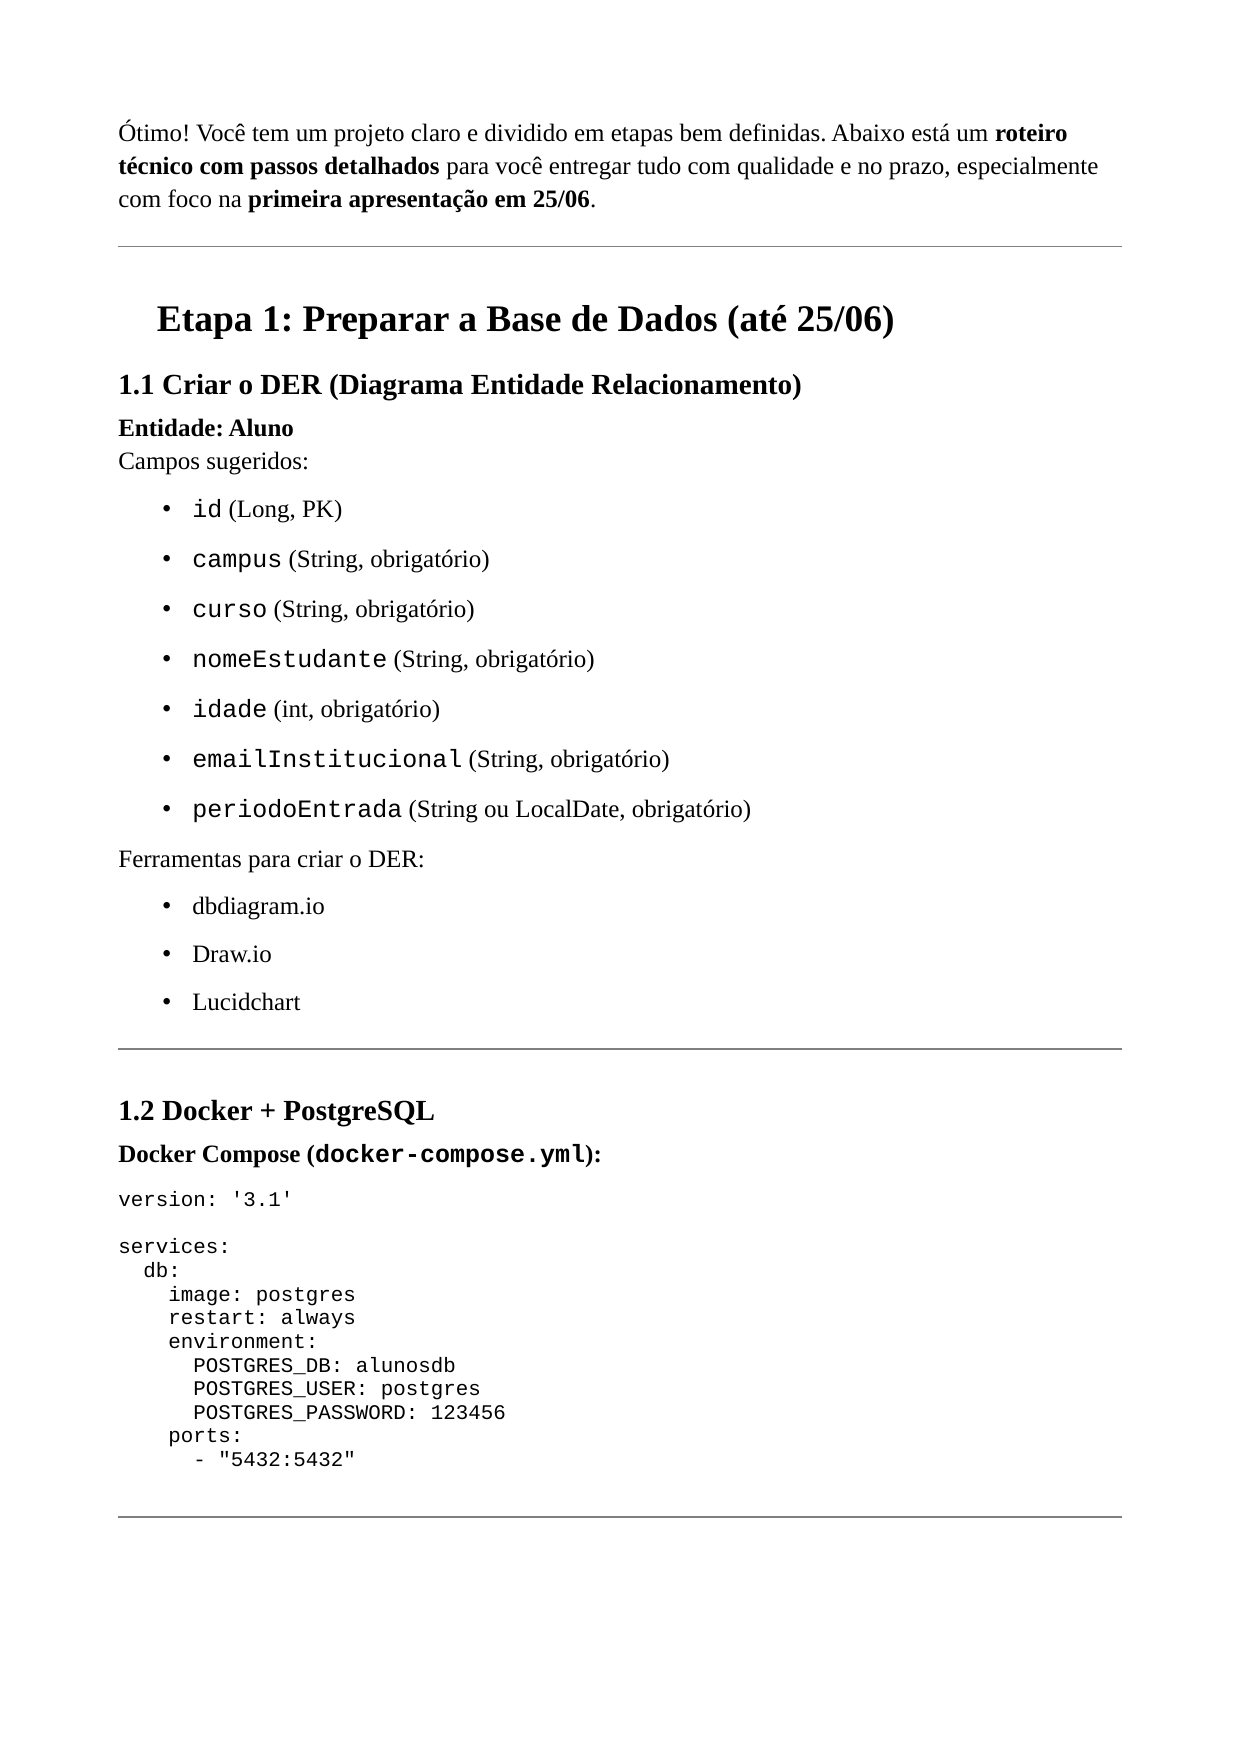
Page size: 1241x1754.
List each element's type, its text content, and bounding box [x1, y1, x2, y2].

text environment: [118, 1331, 1122, 1354]
list Lucidchart [162, 987, 1122, 1015]
list Draw.io [162, 939, 1122, 968]
list campus (String, obrigatório) [162, 544, 1122, 574]
list periodoEntrada (String ou LocalDate, obrigatório) [162, 794, 1122, 824]
subtitle 1.1 Criar o DER (Diagrama Entidade Relacionamento) [118, 367, 1122, 401]
text image: postgres [118, 1284, 1122, 1307]
text POSTGRES_DB: alunosdb [118, 1354, 1122, 1378]
text Docker Compose (docker-compose.yml): [118, 1139, 1122, 1170]
text db: [118, 1260, 1122, 1284]
text restart: always [118, 1307, 1122, 1331]
list nomeEstudante (String, obrigatório) [162, 644, 1122, 674]
list dbdiagram.io [162, 891, 1122, 920]
list id (Long, PK) [162, 494, 1122, 524]
list curso (String, obrigatório) [162, 594, 1122, 624]
text POSTGRES_USER: postgres [118, 1378, 1122, 1402]
text Entidade: Aluno Campos sugeridos: [118, 413, 1122, 475]
list idade (int, obrigatório) [162, 694, 1122, 724]
text - "5432:5432" [118, 1449, 1122, 1473]
text ports: [118, 1426, 1122, 1449]
text services: [118, 1236, 1122, 1260]
text Ótimo! Você tem um projeto claro e dividido em etapas bem definidas. Abaixo está um roteiro técnico com passos detalhados para você entregar tudo com qualidade e no prazo, especialmente com foco na primeira apresentação em 25/06. [118, 118, 1122, 213]
text Ferramentas para criar o DER: [118, 844, 1122, 872]
subtitle ✅ Etapa 1: Preparar a Base de Dados (até 25/06) [118, 297, 1122, 340]
text POSTGRES_PASSWORD: 123456 [118, 1402, 1122, 1426]
text version: '3.1' [118, 1189, 1122, 1213]
subtitle 1.2 Docker + PostgreSQL [118, 1093, 1122, 1127]
list emailInstitucional (String, obrigatório) [162, 744, 1122, 774]
